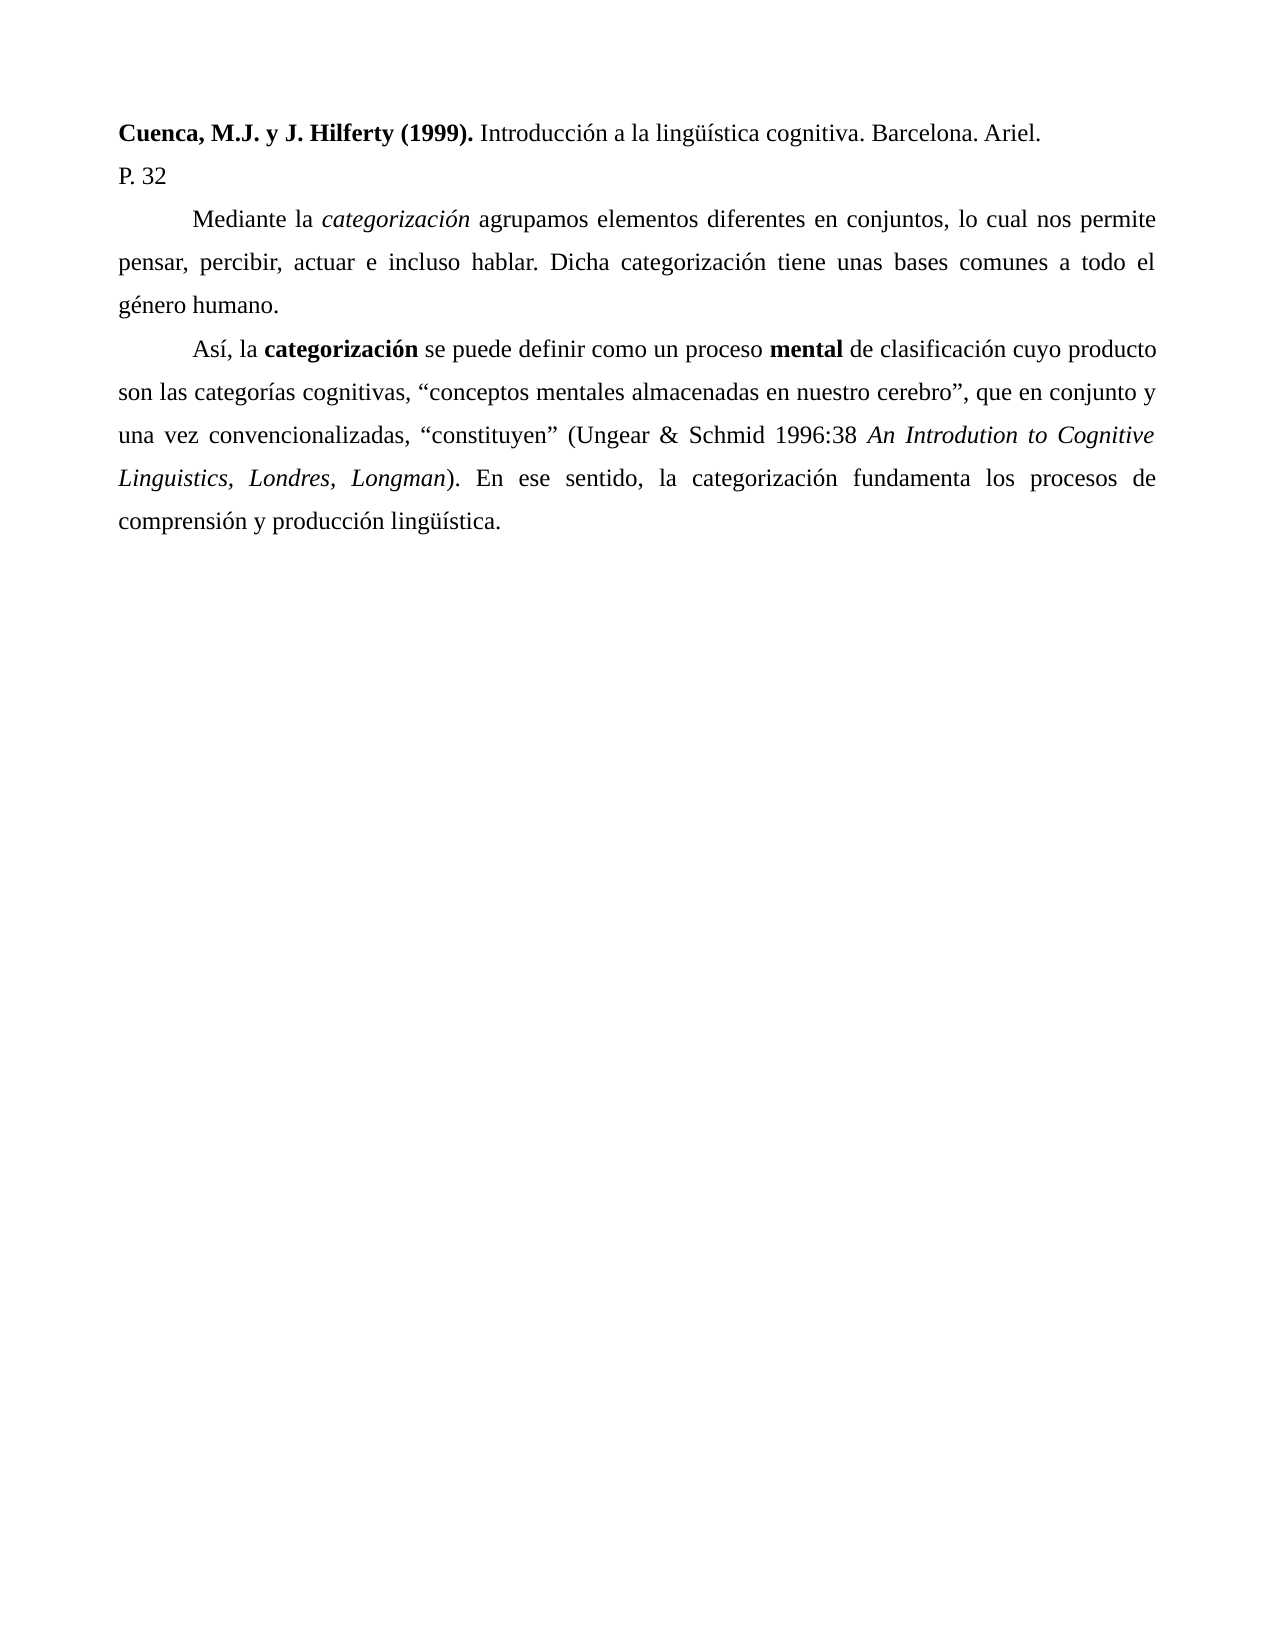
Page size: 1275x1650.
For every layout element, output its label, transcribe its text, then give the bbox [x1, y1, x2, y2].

text P. 32 [118, 161, 1157, 190]
text Así, la categorización se puede definir como un proceso mental de clasificación cuyo producto son las categorías cognitivas, “conceptos mentales almacenadas en nuestro cerebro”, que en conjunto y una vez convencionalizadas, “constituyen” (Ungear & Schmid 1996:38 An Introdution to Cognitive Linguistics, Londres, Longman). En ese sentido, la categorización fundamenta los procesos de comprensión y producción lingüística. [118, 334, 1157, 535]
text Cuenca, M.J. y J. Hilferty (1999). Introducción a la lingüística cognitiva. Barcelona. Ariel. [118, 118, 1157, 147]
text Mediante la categorización agrupamos elementos diferentes en conjuntos, lo cual nos permite pensar, percibir, actuar e incluso hablar. Dicha categorización tiene unas bases comunes a todo el género humano. [118, 204, 1157, 319]
